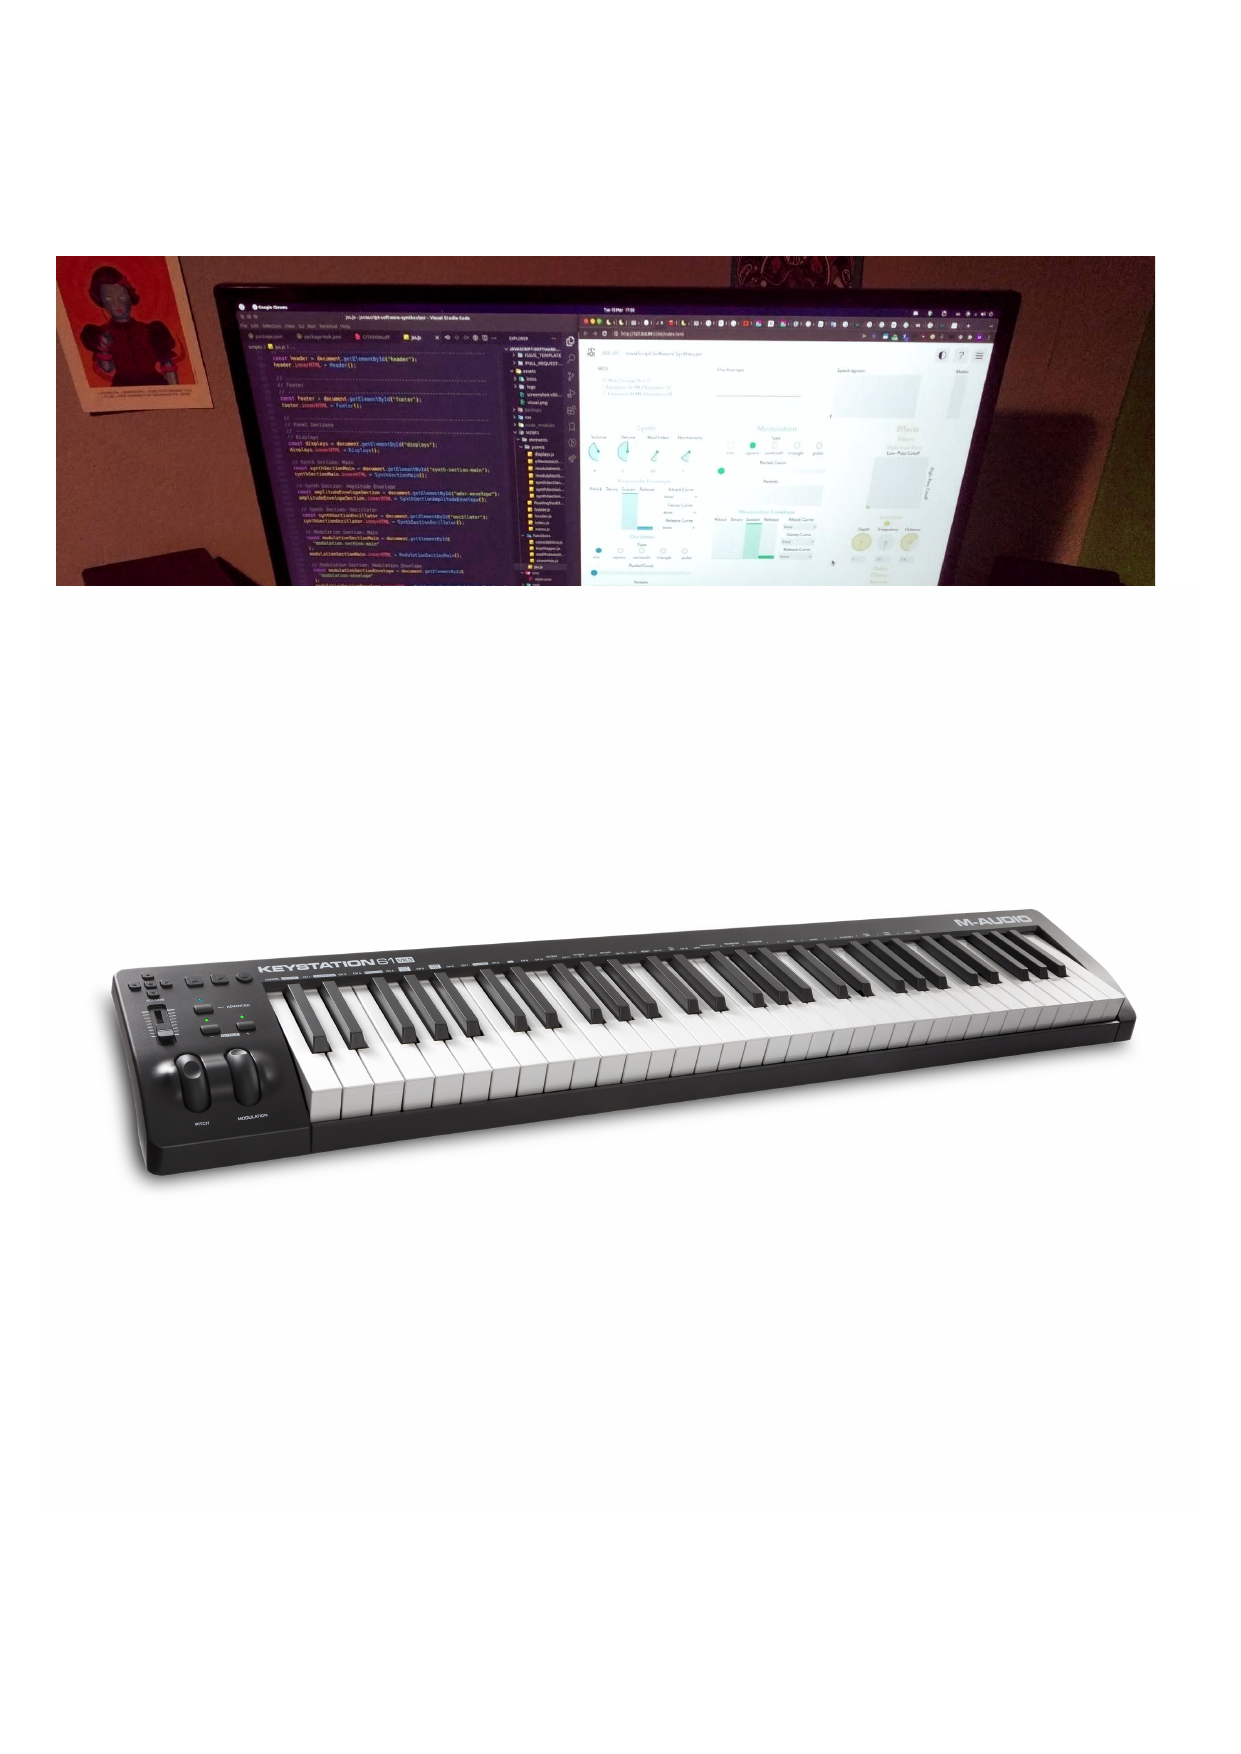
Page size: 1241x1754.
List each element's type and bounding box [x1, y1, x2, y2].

picture [42, 256, 1198, 1511]
